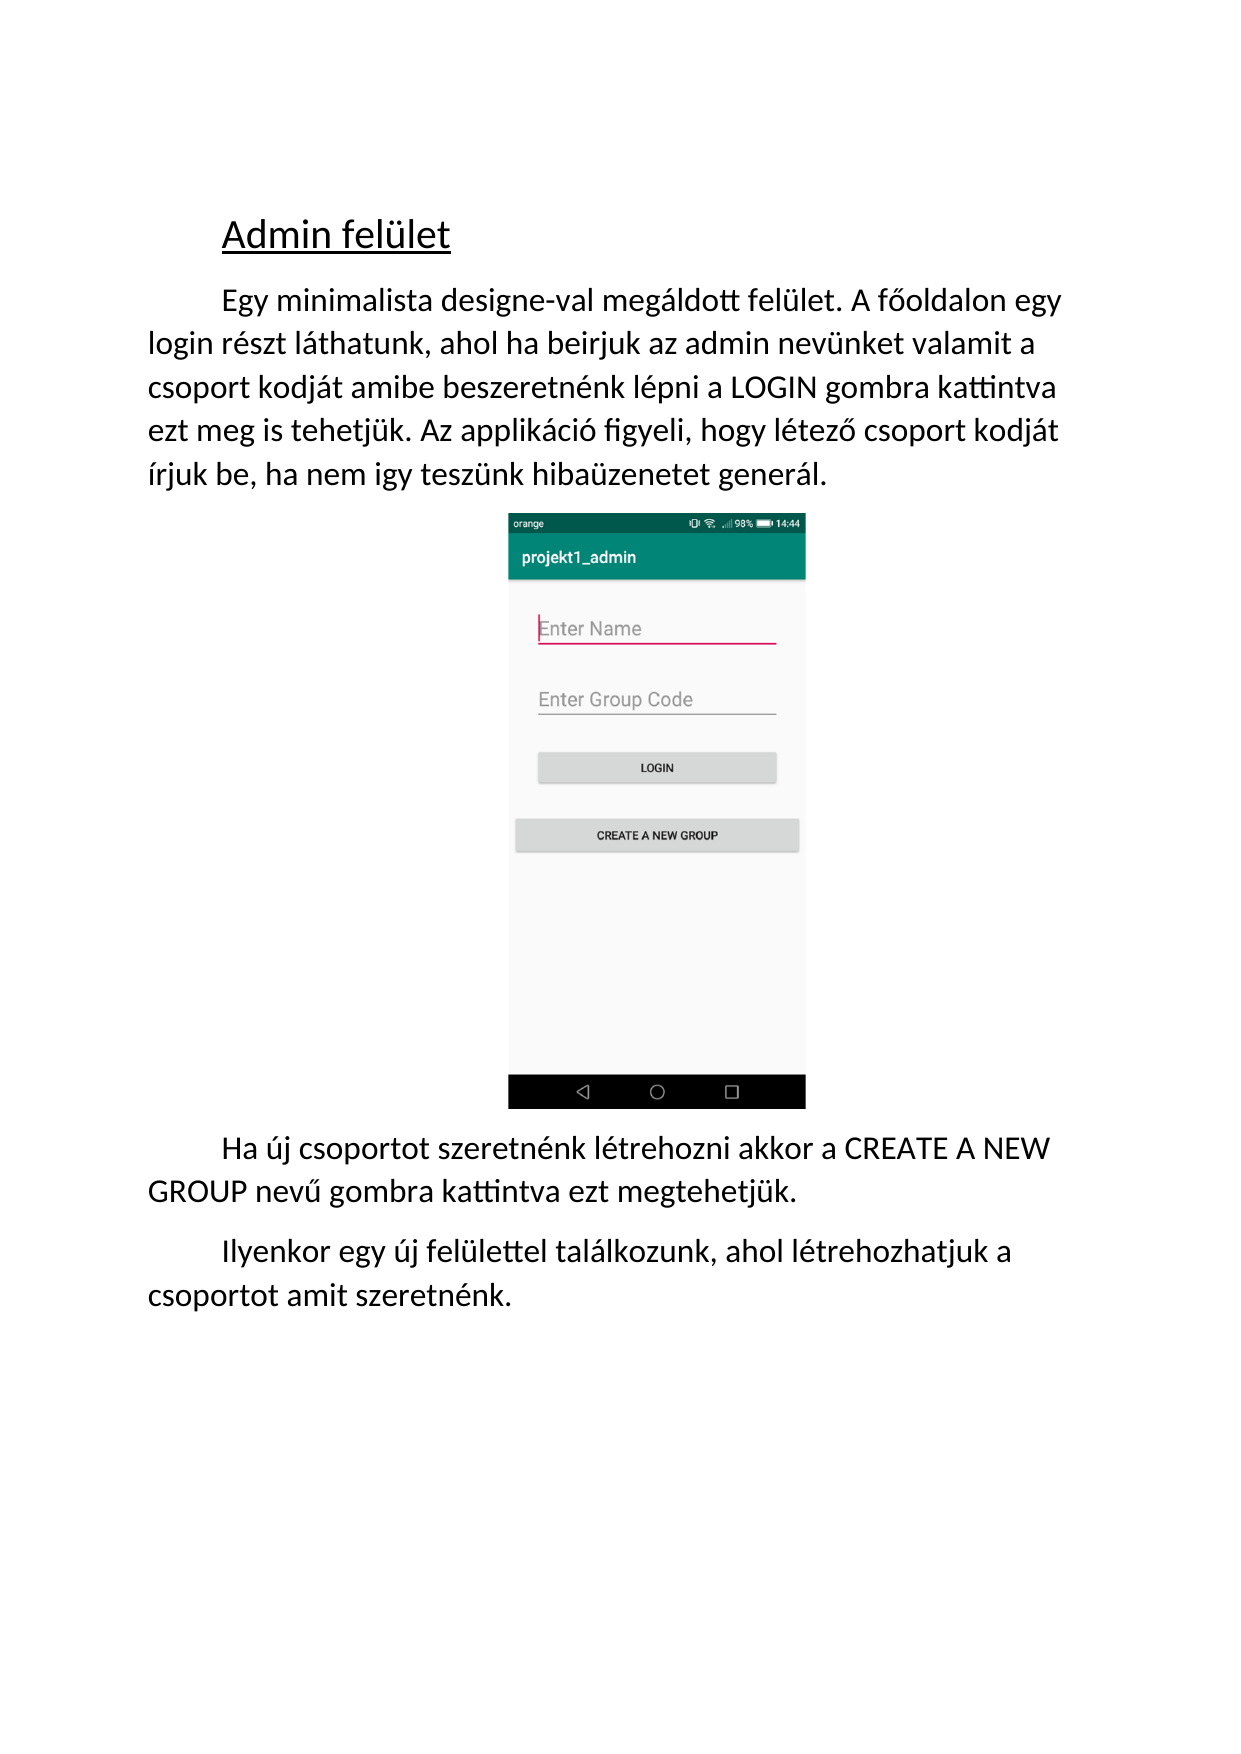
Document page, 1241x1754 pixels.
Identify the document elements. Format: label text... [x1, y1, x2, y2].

text Admin felület [148, 208, 1093, 259]
text Egy minimalista designe-val megáldott felület. A főoldalon egy login részt láthatunk, ahol ha beirjuk az admin nevünket valamit a csoport kodját amibe beszeretnénk lépni a LOGIN gombra kattintva ezt meg is tehetjük. Az applikáció figyeli, hogy létező csoport kodját írjuk be, ha nem igy teszünk hibaüzenetet generál. [148, 279, 1093, 494]
text Ilyenkor egy új felülettel találkozunk, ahol létrehozhatjuk a csoportot amit szeretnénk. [148, 1231, 1093, 1315]
text Ha új csoportot szeretnénk létrehozni akkor a CREATE A NEW GROUP nevű gombra kattintva ezt megtehetjük. [148, 1127, 1093, 1211]
